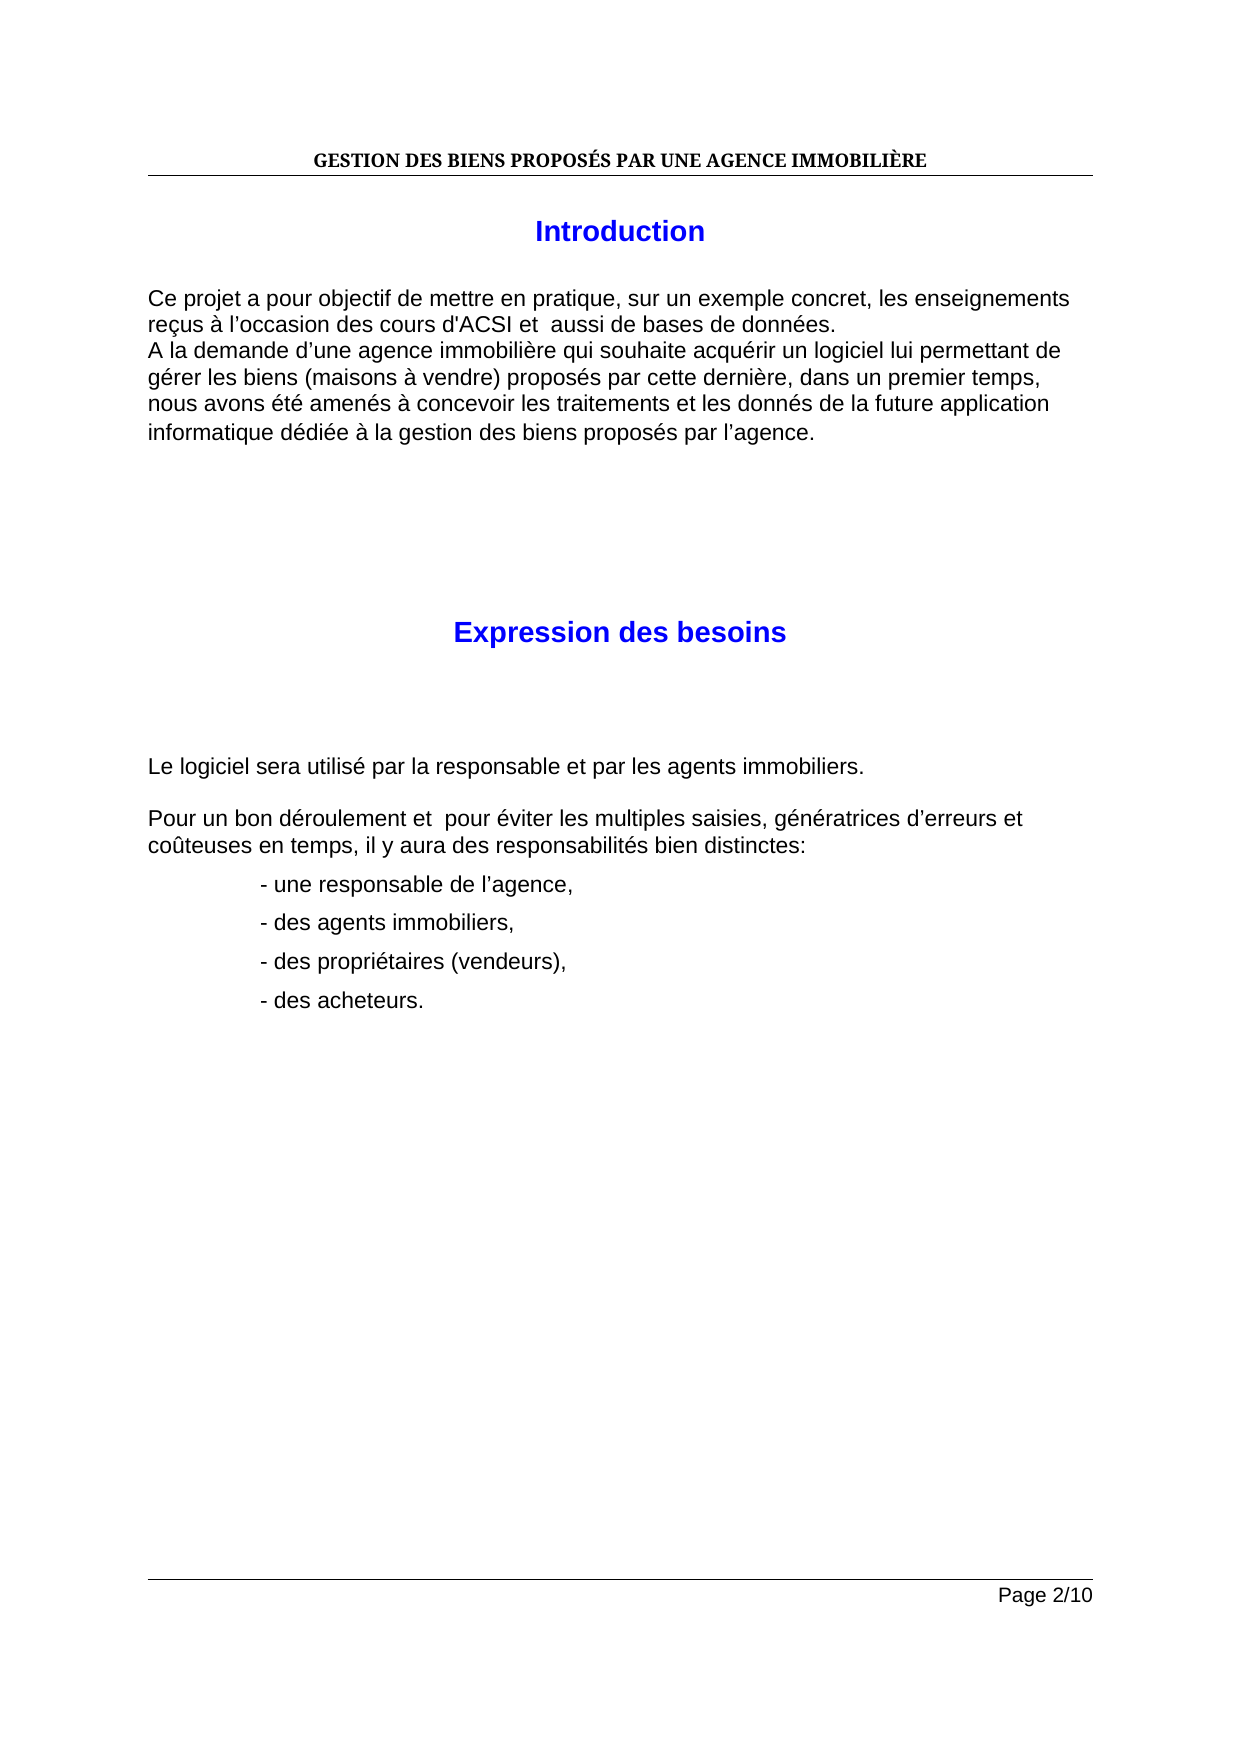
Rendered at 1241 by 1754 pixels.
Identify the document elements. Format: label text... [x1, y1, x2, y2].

text Introduction [148, 214, 1093, 247]
text - des acheteurs. [260, 987, 1093, 1013]
text Expression des besoins [148, 615, 1093, 649]
text Le logiciel sera utilisé par la responsable et par les agents immobiliers. [148, 753, 1093, 779]
text - des propriétaires (vendeurs), [260, 948, 1093, 974]
text Pour un bon déroulement et pour éviter les multiples saisies, génératrices d’erreurs et coûteuses en temps, il y aura des responsabilités bien distinctes: [148, 805, 1093, 858]
text - une responsable de l’agence, [260, 871, 1093, 897]
text Ce projet a pour objectif de mettre en pratique, sur un exemple concret, les enseignements reçus à l’occasion des cours d'ACSI et aussi de bases de données. A la demande d’une agence immobilière qui souhaite acquérir un logiciel lui permettant de gérer les biens (maisons à vendre) proposés par cette dernière, dans un premier temps, nous avons été amenés à concevoir les traitements et les donnés de la future application informatique dédiée à la gestion des biens proposés par l’agence. [148, 285, 1093, 445]
text - des agents immobiliers, [260, 909, 1093, 936]
